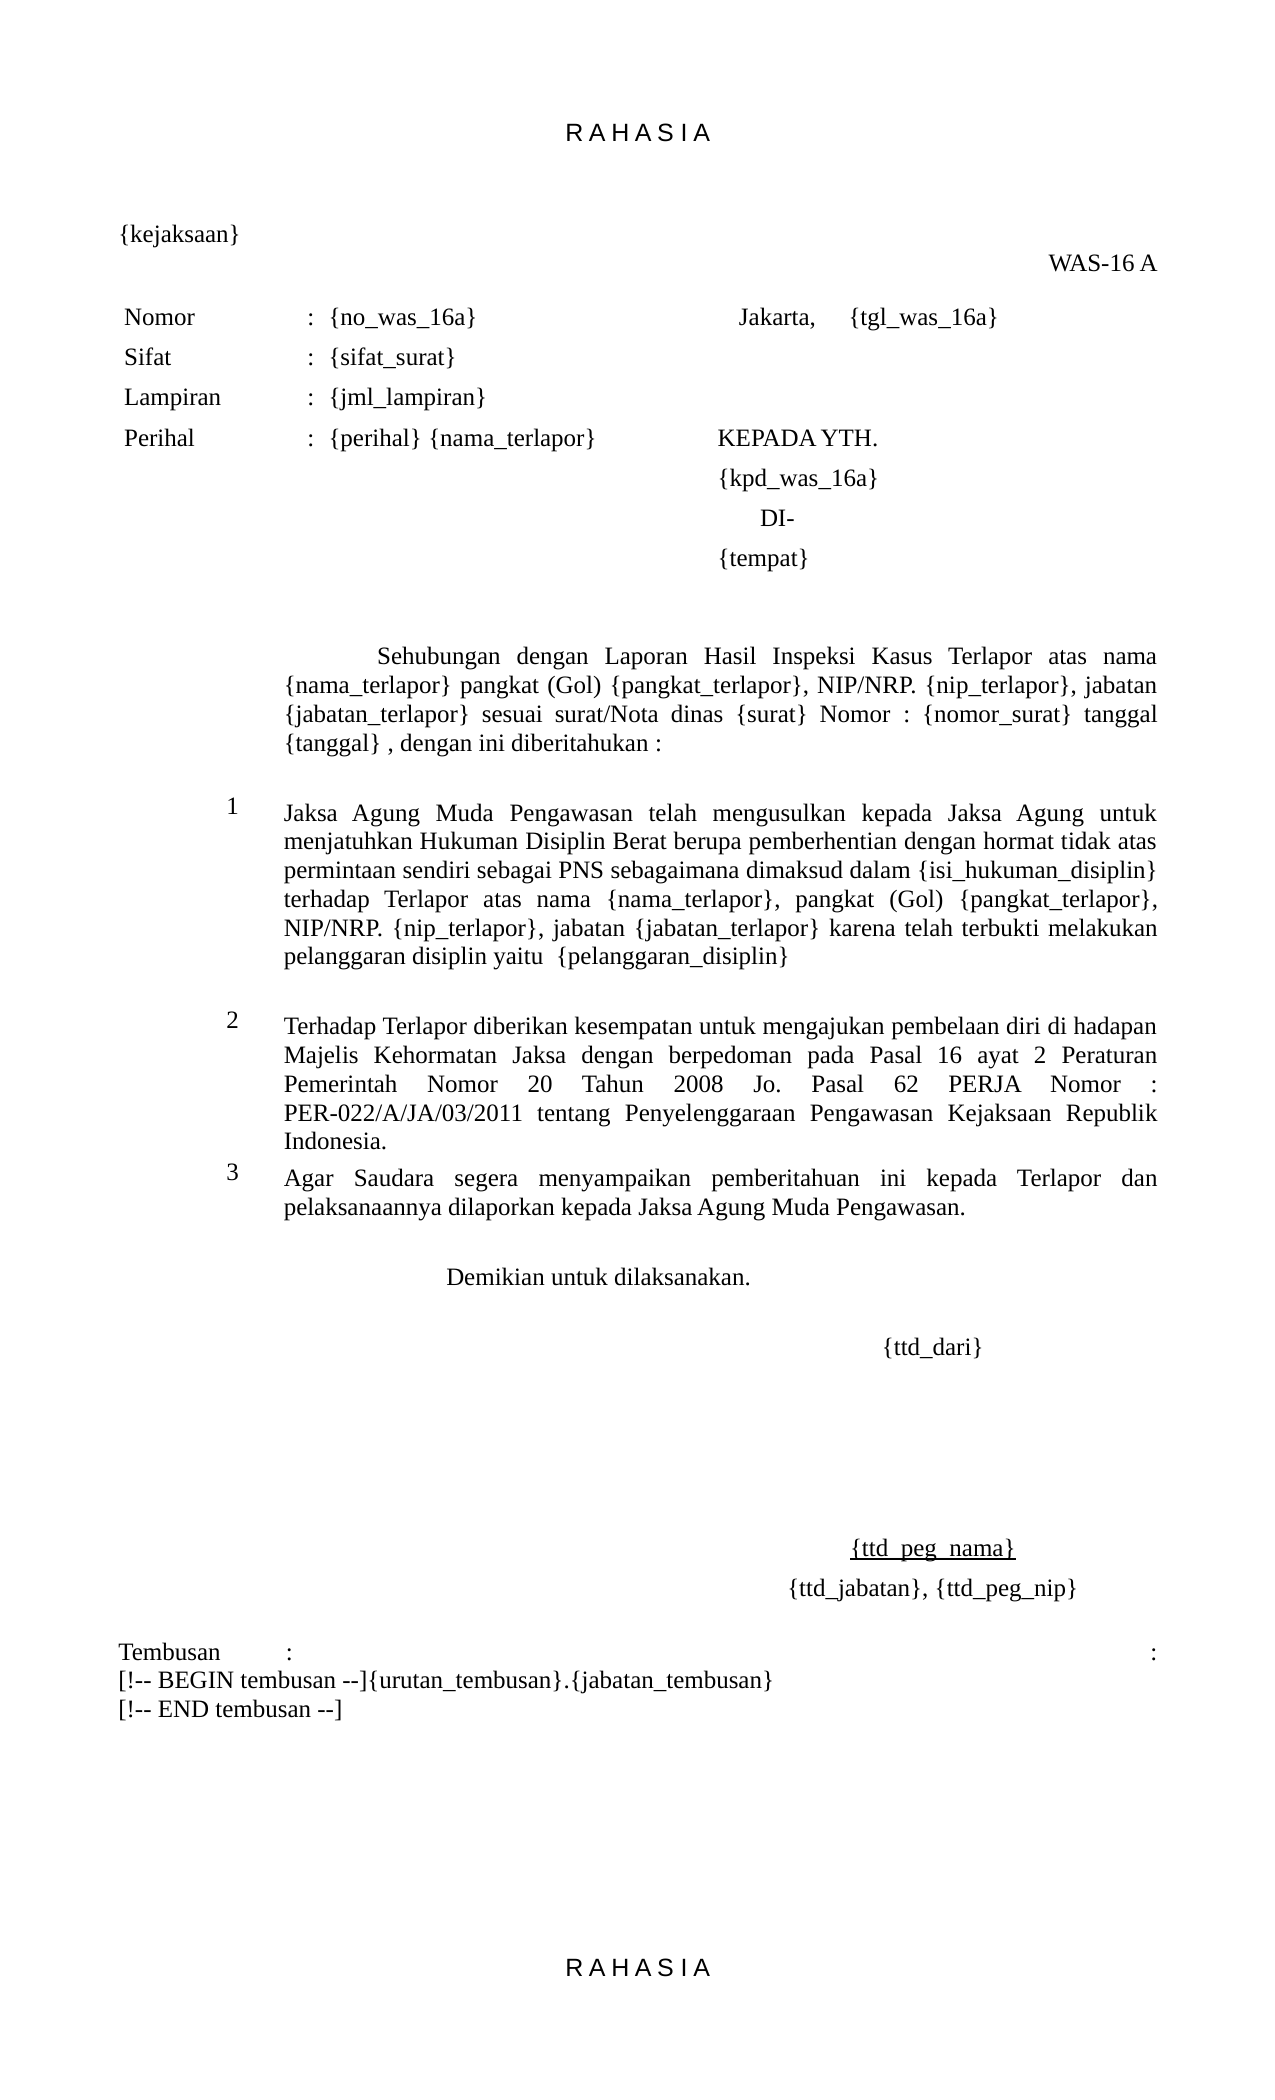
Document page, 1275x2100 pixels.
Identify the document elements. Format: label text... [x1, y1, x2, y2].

table_cell [692, 497, 712, 537]
table_cell DI- [712, 497, 842, 537]
table_header {tgl_was_16a} [843, 296, 1157, 336]
table_cell [226, 1256, 283, 1297]
table_cell [692, 538, 712, 578]
table_cell [712, 377, 842, 417]
table_cell : [299, 336, 323, 377]
table_cell [712, 336, 1157, 377]
table_header [692, 296, 712, 336]
text Tembusan : : [!-- BEGIN tembusan --]{urutan_tembusan}.{jabatan_tembusan} [118, 1637, 1157, 1694]
table_cell Demikian untuk dilaksanakan. [284, 1256, 1158, 1297]
table_cell [958, 497, 1157, 537]
table_cell [692, 336, 712, 377]
table_cell {kpd_was_16a} [712, 457, 1157, 497]
table_cell Agar Saudara segera menyampaikan pemberitahuan ini kepada Terlapor dan pelaksanaannya dilaporkan kepada Jaksa Agung Muda Pengawasan. [284, 1157, 1158, 1256]
table_cell KEPADA YTH. [712, 417, 1157, 457]
table_header Sehubungan dengan Laporan Hasil Inspeksi Kasus Terlapor atas nama {nama_terlapor} pangkat (Gol) {pangkat_terlapor}, NIP/NRP. {nip_terlapor}, jabatan {jabatan_terlapor} sesuai surat/Nota dinas {surat} Nomor : {nomor_surat} tanggal {tanggal} , dengan ini diberitahukan : [284, 635, 1158, 791]
table_cell [118, 791, 226, 1005]
table_header [118, 176, 752, 200]
table_cell Terhadap Terlapor diberikan kesempatan untuk mengajukan pembelaan diri di hadapan Majelis Kehormatan Jaksa dengan berpedoman pada Pasal 16 ayat 2 Peraturan Pemerintah Nomor 20 Tahun 2008 Jo. Pasal 62 PERJA Nomor : PER-022/A/JA/03/2011 tentang Penyelenggaraan Pengawasan Kejaksaan Republik Indonesia. [284, 1005, 1158, 1157]
table_cell {jml_lampiran} [323, 377, 692, 417]
table_cell [843, 377, 958, 417]
table_cell 2 [226, 1005, 283, 1157]
table_cell [692, 457, 712, 497]
table_cell [299, 538, 323, 578]
table_cell {ttd_peg_nama} [709, 1528, 1156, 1568]
table_cell [692, 377, 712, 417]
table_cell [299, 457, 323, 497]
table_cell [118, 248, 1037, 277]
table_header {ttd_dari} [709, 1326, 1156, 1366]
table_cell {perihal} {nama_terlapor} [323, 417, 692, 578]
table_cell [118, 1005, 226, 1157]
table_cell 1 [226, 791, 283, 1005]
text [!-- END tembusan --] [118, 1694, 1157, 1723]
table_cell WAS-16 A [1037, 248, 1157, 277]
table_cell {tempat} [712, 538, 1157, 578]
table_cell 3 [226, 1157, 283, 1256]
table_cell Lampiran [118, 377, 298, 417]
table_cell Perihal [118, 417, 298, 457]
table_cell [843, 497, 958, 537]
table_cell : [299, 417, 323, 457]
table_header {no_was_16a} [323, 296, 692, 336]
table_cell {sifat_surat} [323, 336, 692, 377]
table_header [118, 635, 226, 791]
table_cell [118, 1157, 226, 1256]
table_cell {ttd_jabatan}, {ttd_peg_nip} [709, 1568, 1156, 1608]
table_header {kejaksaan} [118, 220, 1157, 248]
table_cell [118, 457, 298, 497]
table_cell [709, 1366, 1156, 1528]
table_header : [299, 296, 323, 336]
table_cell : [299, 377, 323, 417]
table_header [226, 635, 283, 791]
table_cell Sifat [118, 336, 298, 377]
table_cell [118, 1256, 226, 1297]
table_cell [958, 377, 1157, 417]
table_cell [692, 417, 712, 457]
table_header [752, 176, 1158, 200]
table_header Nomor [118, 296, 298, 336]
table_cell [118, 497, 298, 537]
table_cell [118, 538, 298, 578]
table_cell [299, 497, 323, 537]
table_cell Jaksa Agung Muda Pengawasan telah mengusulkan kepada Jaksa Agung untuk menjatuhkan Hukuman Disiplin Berat berupa pemberhentian dengan hormat tidak atas permintaan sendiri sebagai PNS sebagaimana dimaksud dalam {isi_hukuman_disiplin} terhadap Terlapor atas nama {nama_terlapor}, pangkat (Gol) {pangkat_terlapor}, NIP/NRP. {nip_terlapor}, jabatan {jabatan_terlapor} karena telah terbukti melakukan pelanggaran disiplin yaitu {pelanggaran_disiplin} [284, 791, 1158, 1005]
table_header Jakarta, [712, 296, 842, 336]
